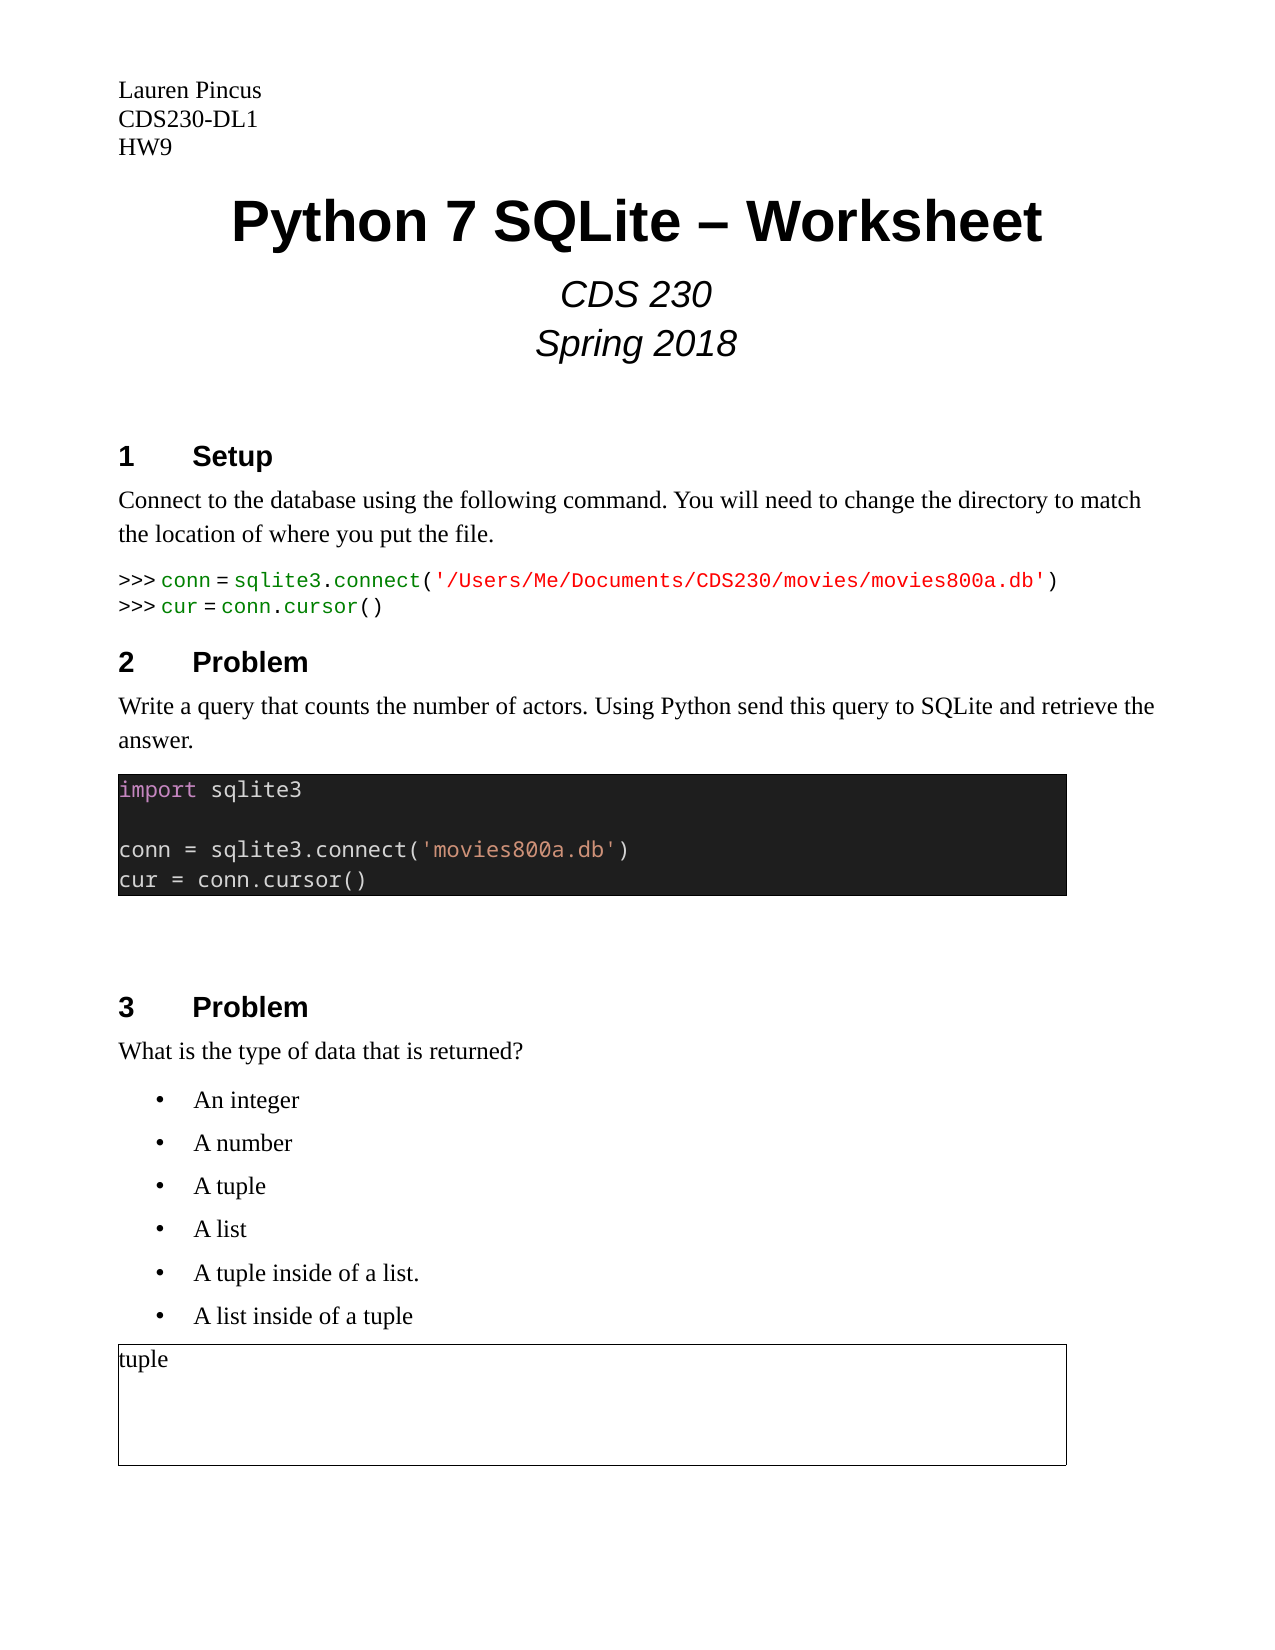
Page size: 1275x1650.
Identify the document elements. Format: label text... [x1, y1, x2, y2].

text tuple [119, 1345, 1066, 1373]
list A list inside of a tuple [156, 1301, 1157, 1329]
subtitle Spring 2018 [118, 321, 1157, 364]
text import sqlite3 [119, 775, 1066, 804]
list A tuple [156, 1171, 1157, 1200]
list An integer [156, 1085, 1157, 1114]
text Connect to the database using the following command. You will need to change the directory to match the location of where you put the file. [118, 485, 1157, 548]
subtitle CDS 230 [118, 272, 1157, 315]
text >>> cur = conn.cursor() [118, 594, 1157, 620]
text What is the type of data that is returned? [118, 1036, 1157, 1065]
subtitle Setup [118, 439, 1157, 472]
text conn = sqlite3.connect('movies800a.db') [119, 834, 1066, 864]
list A tuple inside of a list. [156, 1258, 1157, 1286]
list A number [156, 1128, 1157, 1157]
text >>> conn = sqlite3.connect('/Users/Me/Documents/CDS230/movies/movies800a.db') [118, 568, 1157, 594]
text cur = conn.cursor() [119, 864, 1066, 893]
text Write a query that counts the number of actors. Using Python send this query to SQLite and retrieve the answer. [118, 691, 1157, 754]
subtitle Problem [118, 645, 1157, 678]
subtitle Problem [118, 990, 1157, 1023]
list A list [156, 1214, 1157, 1243]
title Python 7 SQLite – Worksheet [118, 186, 1157, 253]
